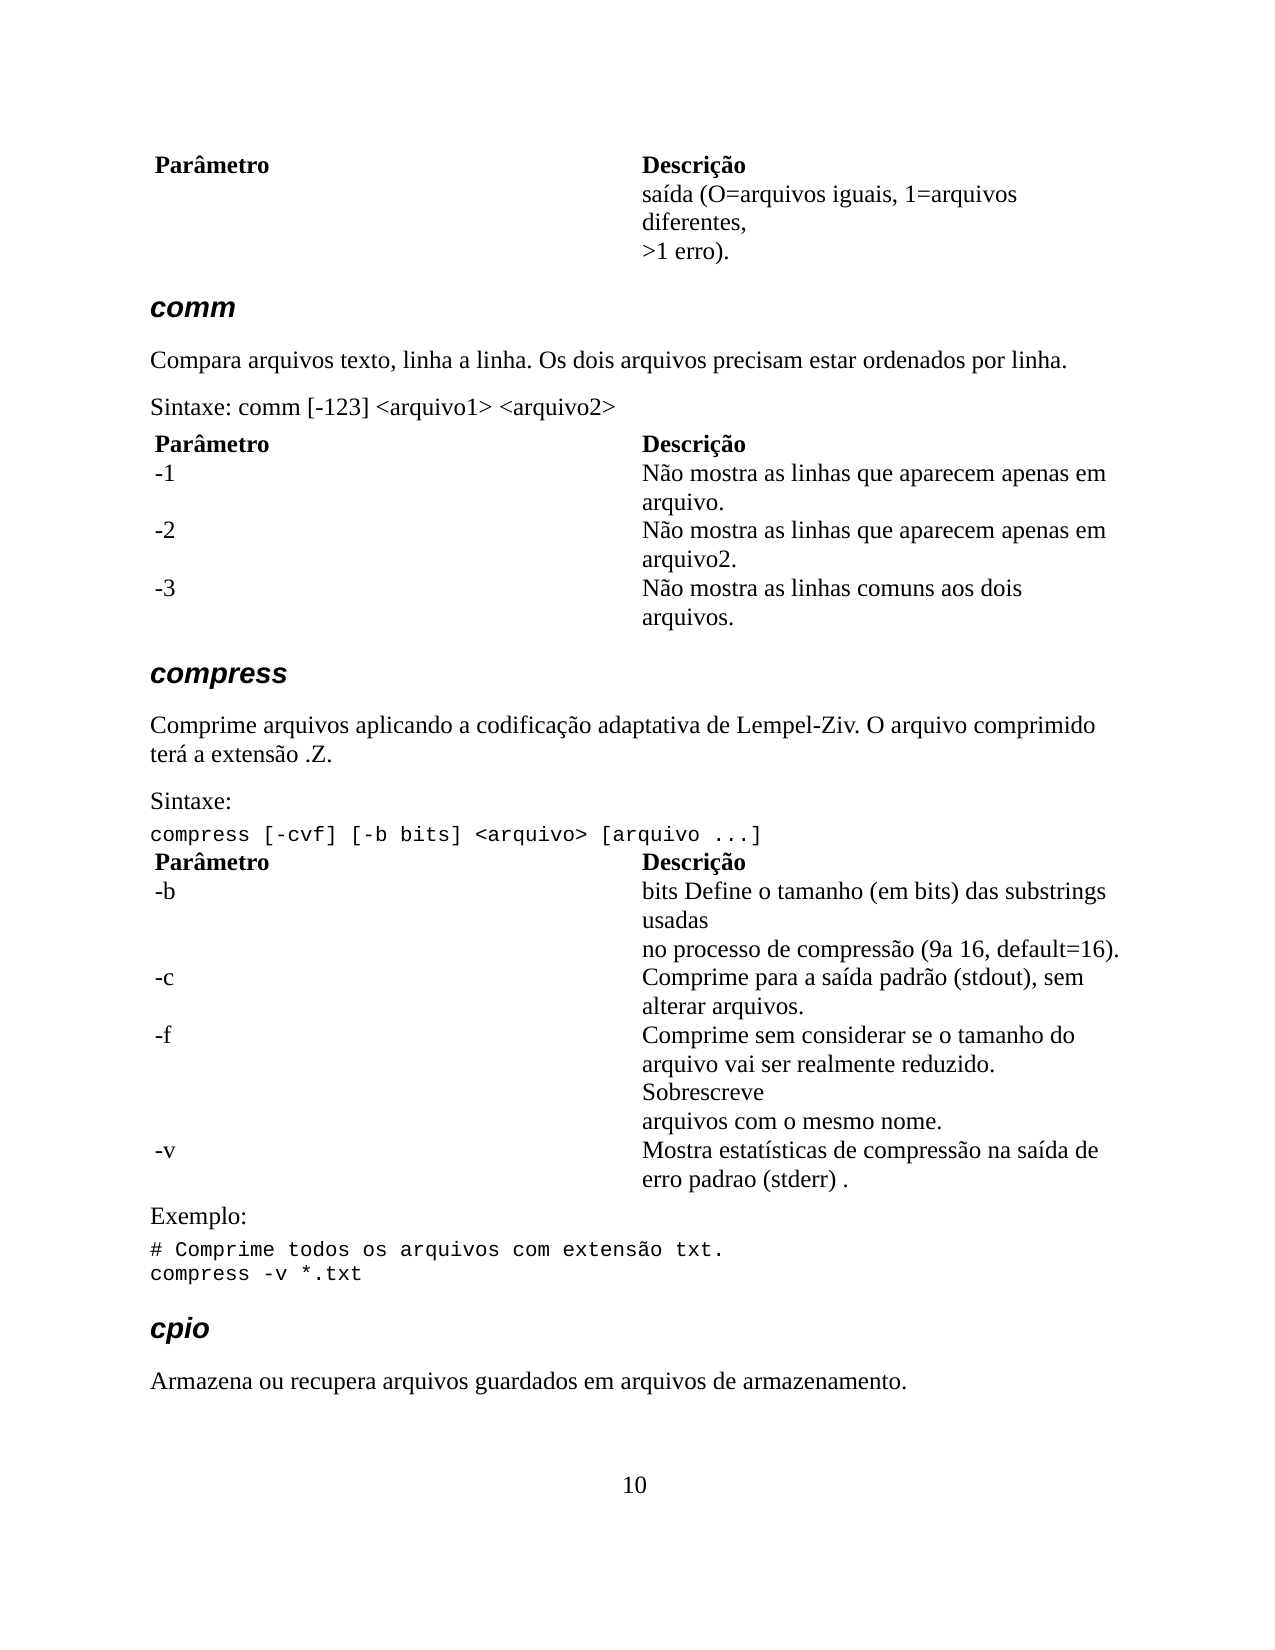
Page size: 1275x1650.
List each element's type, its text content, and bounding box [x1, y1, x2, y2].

table_cell Comprime sem considerar se o tamanho do [638, 1020, 1125, 1049]
table_cell arquivo. [638, 487, 1125, 516]
subtitle cpio [150, 1311, 1125, 1345]
table_cell [150, 236, 637, 265]
table_cell alterar arquivos. [638, 991, 1125, 1020]
table_cell Não mostra as linhas que aparecem apenas em [638, 516, 1125, 544]
table_cell erro padrao (stderr) . [638, 1164, 1125, 1192]
text Sintaxe: [150, 786, 1125, 815]
table_cell Mostra estatísticas de compressão na saída de [638, 1135, 1125, 1164]
table_cell -2 [150, 516, 637, 544]
table_cell -b [150, 876, 637, 934]
table_cell -1 [150, 458, 637, 487]
text Compara arquivos texto, linha a linha. Os dois arquivos precisam estar ordenados por linha. [150, 345, 1125, 374]
table_header Descrição [638, 150, 1125, 179]
table_cell Comprime para a saída padrão (stdout), sem [638, 963, 1125, 991]
table_cell Não mostra as linhas que aparecem apenas em [638, 458, 1125, 487]
table_cell [150, 487, 637, 516]
table_cell [150, 991, 637, 1020]
table_cell Não mostra as linhas comuns aos dois arquivos. [638, 573, 1125, 631]
table_cell [150, 179, 637, 236]
table_cell -f [150, 1020, 637, 1049]
table_cell [150, 544, 637, 573]
table_cell -3 [150, 573, 637, 631]
table_cell [150, 1106, 637, 1135]
text Armazena ou recupera arquivos guardados em arquivos de armazenamento. [150, 1366, 1125, 1395]
text # Comprime todos os arquivos com extensão txt. [150, 1239, 1125, 1263]
table_header Parâmetro [150, 429, 637, 458]
text Exemplo: [150, 1201, 1125, 1230]
table_cell [150, 934, 637, 962]
table_cell saída (O=arquivos iguais, 1=arquivos diferentes, [638, 179, 1125, 236]
text compress -v *.txt [150, 1263, 1125, 1286]
subtitle compress [150, 656, 1125, 689]
table_cell arquivo vai ser realmente reduzido. Sobrescreve [638, 1049, 1125, 1106]
text Sintaxe: comm [-123] <arquivo1> <arquivo2> [150, 392, 1125, 420]
subtitle comm [150, 290, 1125, 323]
text Comprime arquivos aplicando a codificação adaptativa de Lempel-Ziv. O arquivo comprimido terá a extensão .Z. [150, 711, 1125, 768]
table_cell bits Define o tamanho (em bits) das substrings usadas [638, 876, 1125, 934]
table_header Descrição [638, 848, 1125, 876]
table_cell -v [150, 1135, 637, 1164]
table_cell -c [150, 963, 637, 991]
table_cell arquivos com o mesmo nome. [638, 1106, 1125, 1135]
text compress [-cvf] [-b bits] <arquivo> [arquivo ...] [150, 824, 1125, 847]
table_cell >1 erro). [638, 236, 1125, 265]
table_cell arquivo2. [638, 544, 1125, 573]
table_cell [150, 1049, 637, 1106]
table_header Parâmetro [150, 150, 637, 179]
table_header Descrição [638, 429, 1125, 458]
table_cell [150, 1164, 637, 1192]
table_cell no processo de compressão (9a 16, default=16). [638, 934, 1125, 962]
table_header Parâmetro [150, 848, 637, 876]
